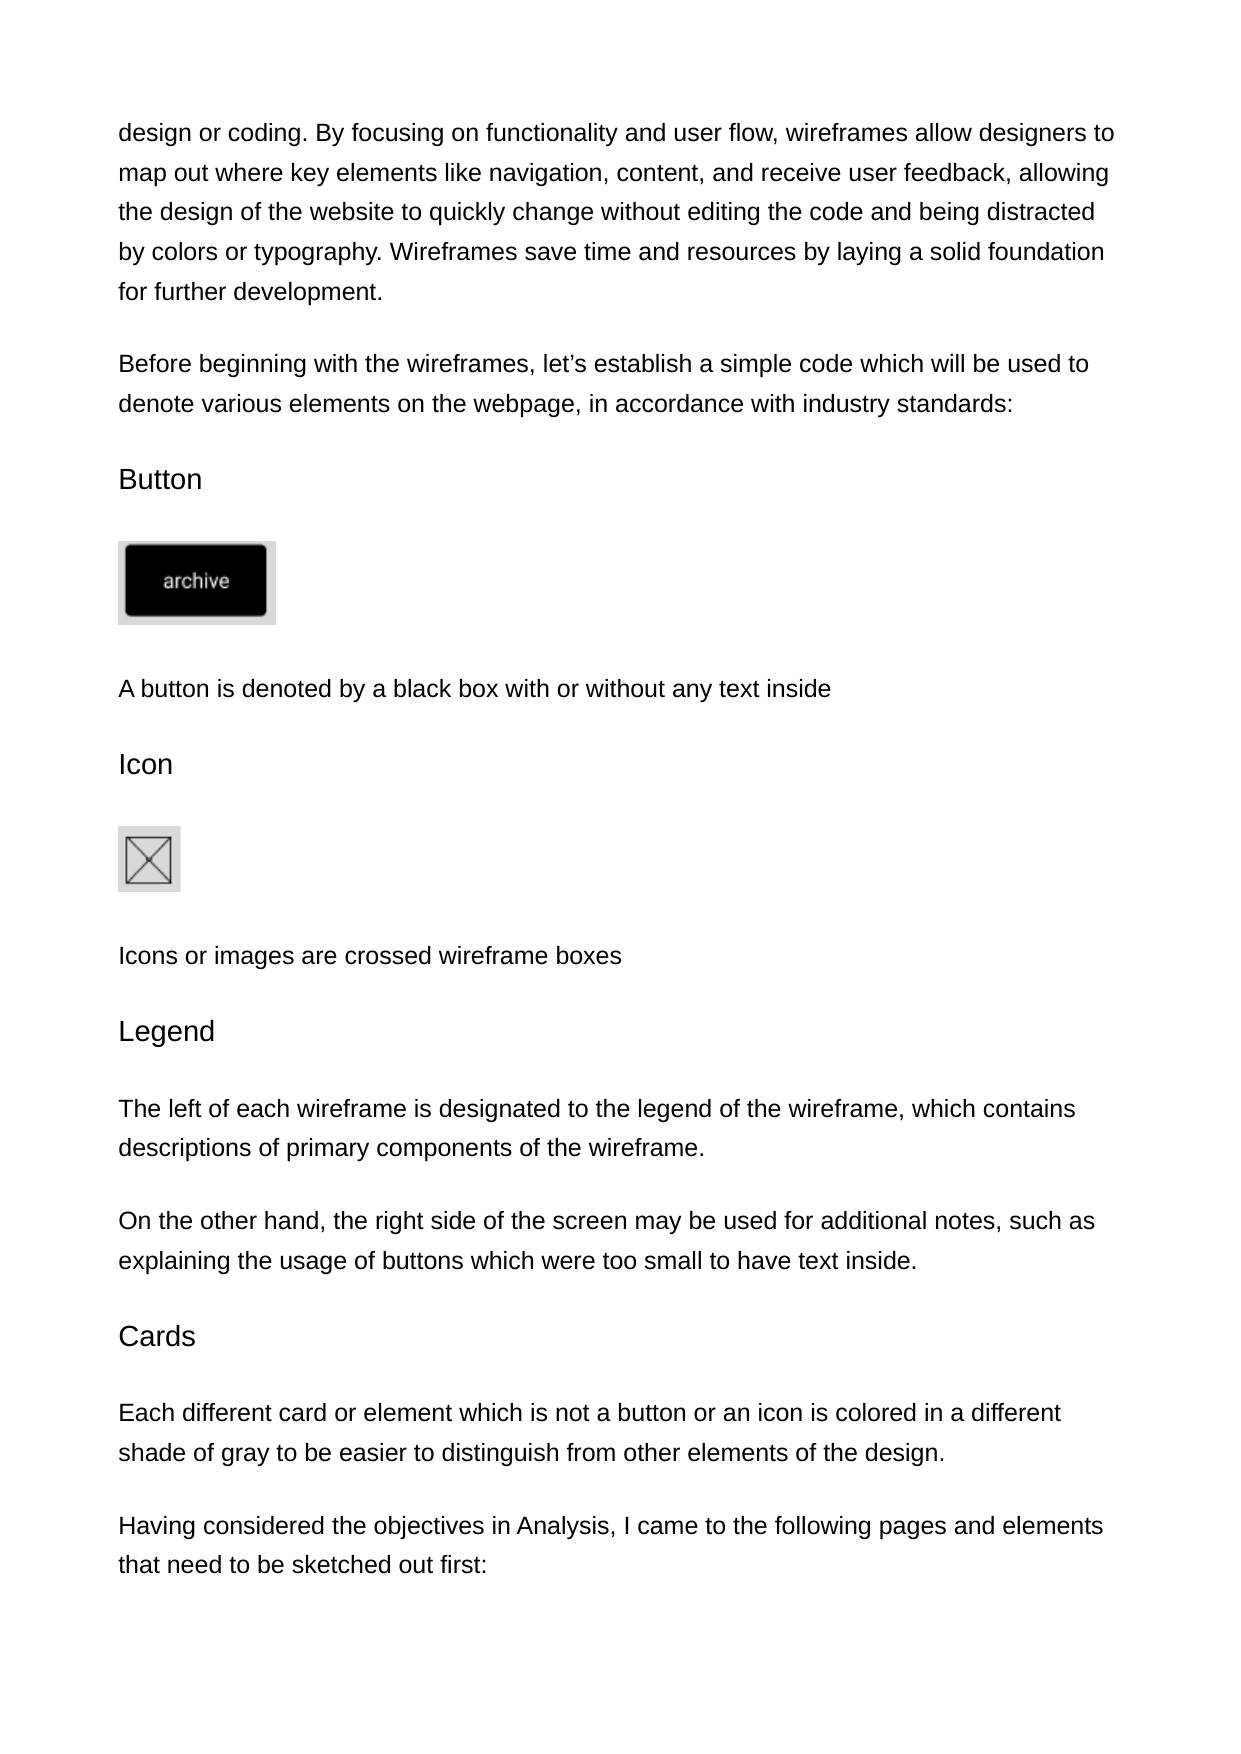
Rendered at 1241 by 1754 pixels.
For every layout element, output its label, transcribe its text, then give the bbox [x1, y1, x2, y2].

text Before beginning with the wireframes, let’s establish a simple code which will be used to denote various elements on the webpage, in accordance with industry standards: [118, 349, 1122, 418]
text Cards [118, 1319, 1122, 1352]
text Icon [118, 747, 1122, 780]
picture [118, 541, 276, 625]
text Having considered the objectives in Analysis, I came to the following pages and elements that need to be sketched out first: [118, 1511, 1122, 1579]
text Button [118, 462, 1122, 495]
text On the other hand, the right side of the screen may be used for additional notes, such as explaining the usage of buttons which were too small to have text inside. [118, 1206, 1122, 1275]
text The left of each wireframe is designated to the legend of the wireframe, which contains descriptions of primary components of the wireframe. [118, 1094, 1122, 1162]
text design or coding. By focusing on functionality and user flow, wireframes allow designers to map out where key elements like navigation, content, and receive user feedback, allowing the design of the website to quickly change without editing the code and being distracted by colors or typography. Wireframes save time and resources by laying a solid foundation for further development. [118, 118, 1122, 305]
text Legend [118, 1014, 1122, 1048]
text Icons or images are crossed wireframe boxes [118, 941, 1122, 970]
picture [118, 826, 181, 892]
text A button is denoted by a black box with or without any text inside [118, 674, 1122, 702]
text Each different card or element which is not a button or an icon is colored in a different shade of gray to be easier to distinguish from other elements of the design. [118, 1398, 1122, 1467]
